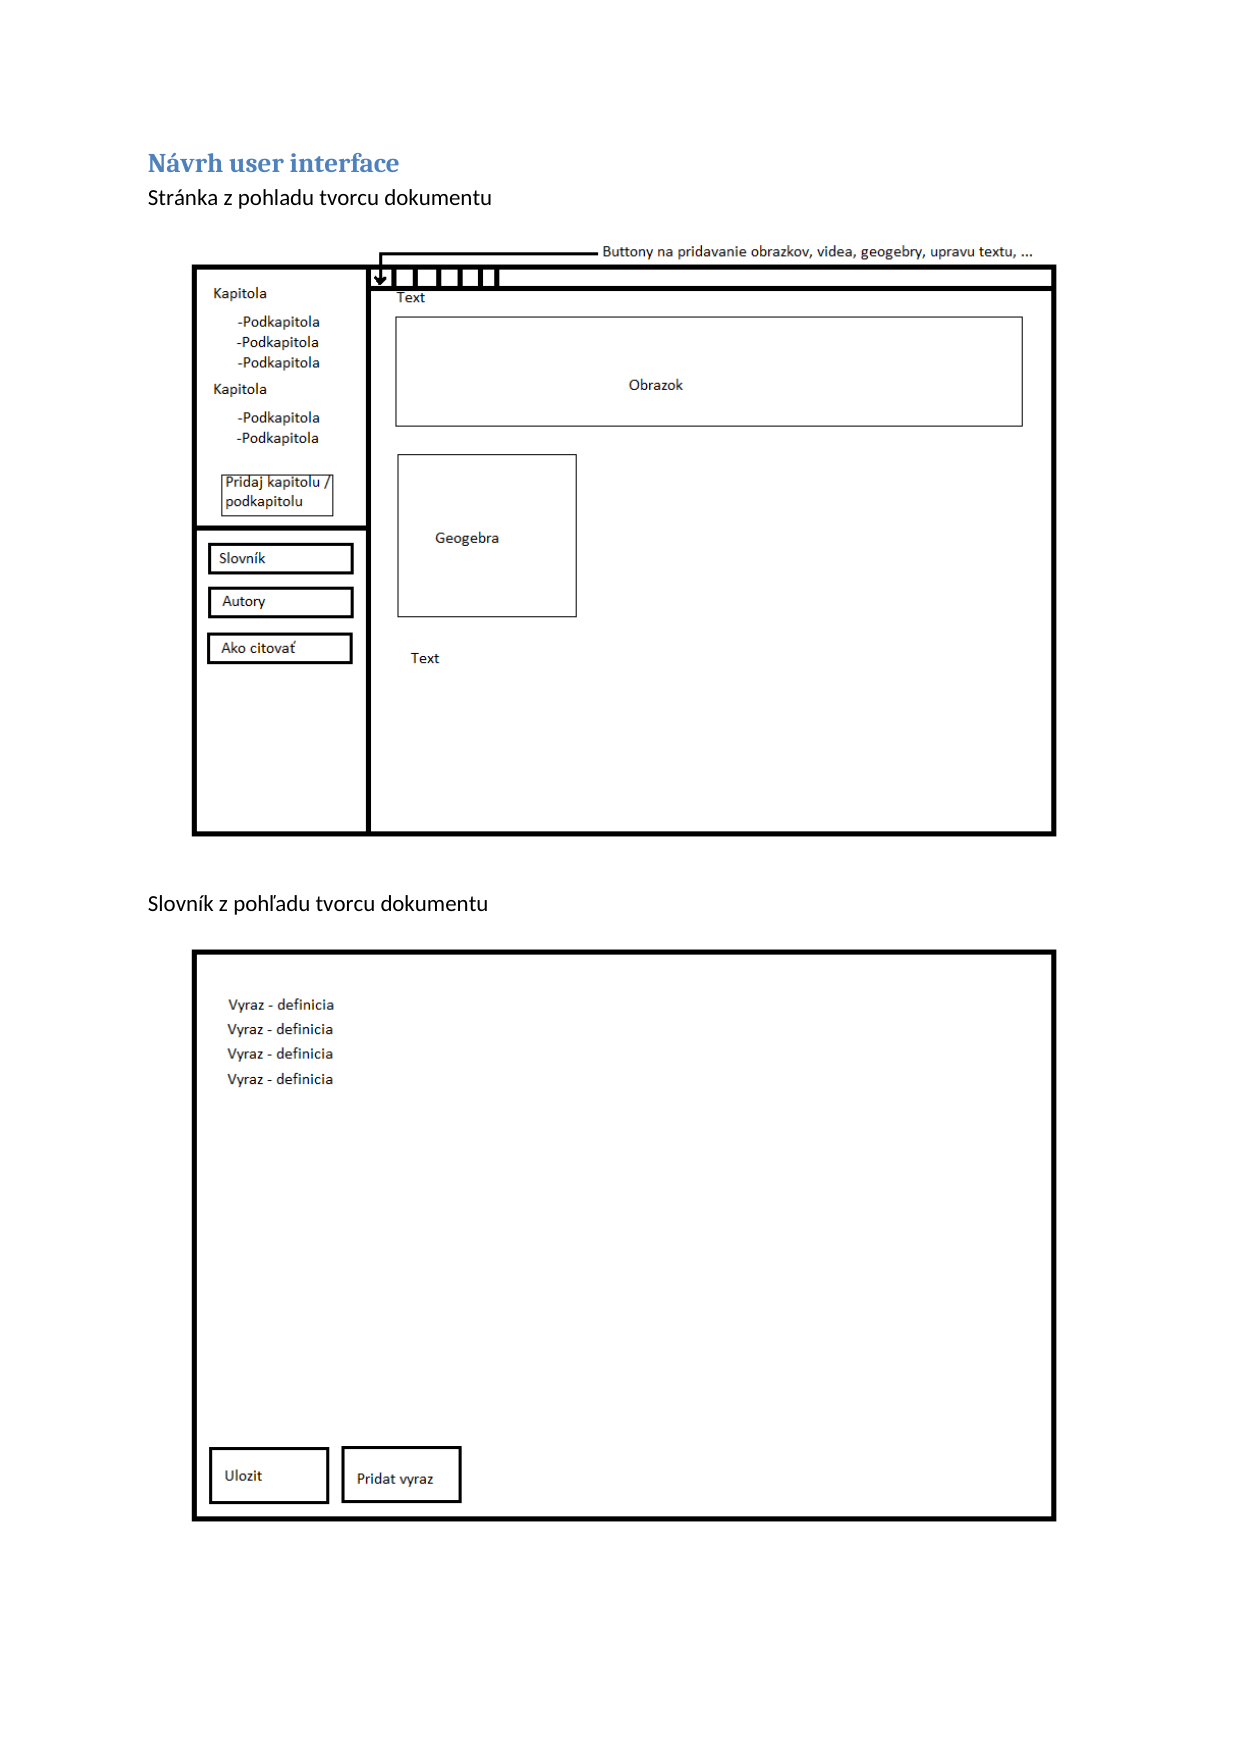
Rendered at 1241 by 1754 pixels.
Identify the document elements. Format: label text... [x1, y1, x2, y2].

text Stránka z pohladu tvorcu dokumentu [148, 183, 1093, 211]
subtitle Návrh user interface [148, 148, 1093, 179]
text Slovník z pohľadu tvorcu dokumentu [148, 889, 1093, 1549]
